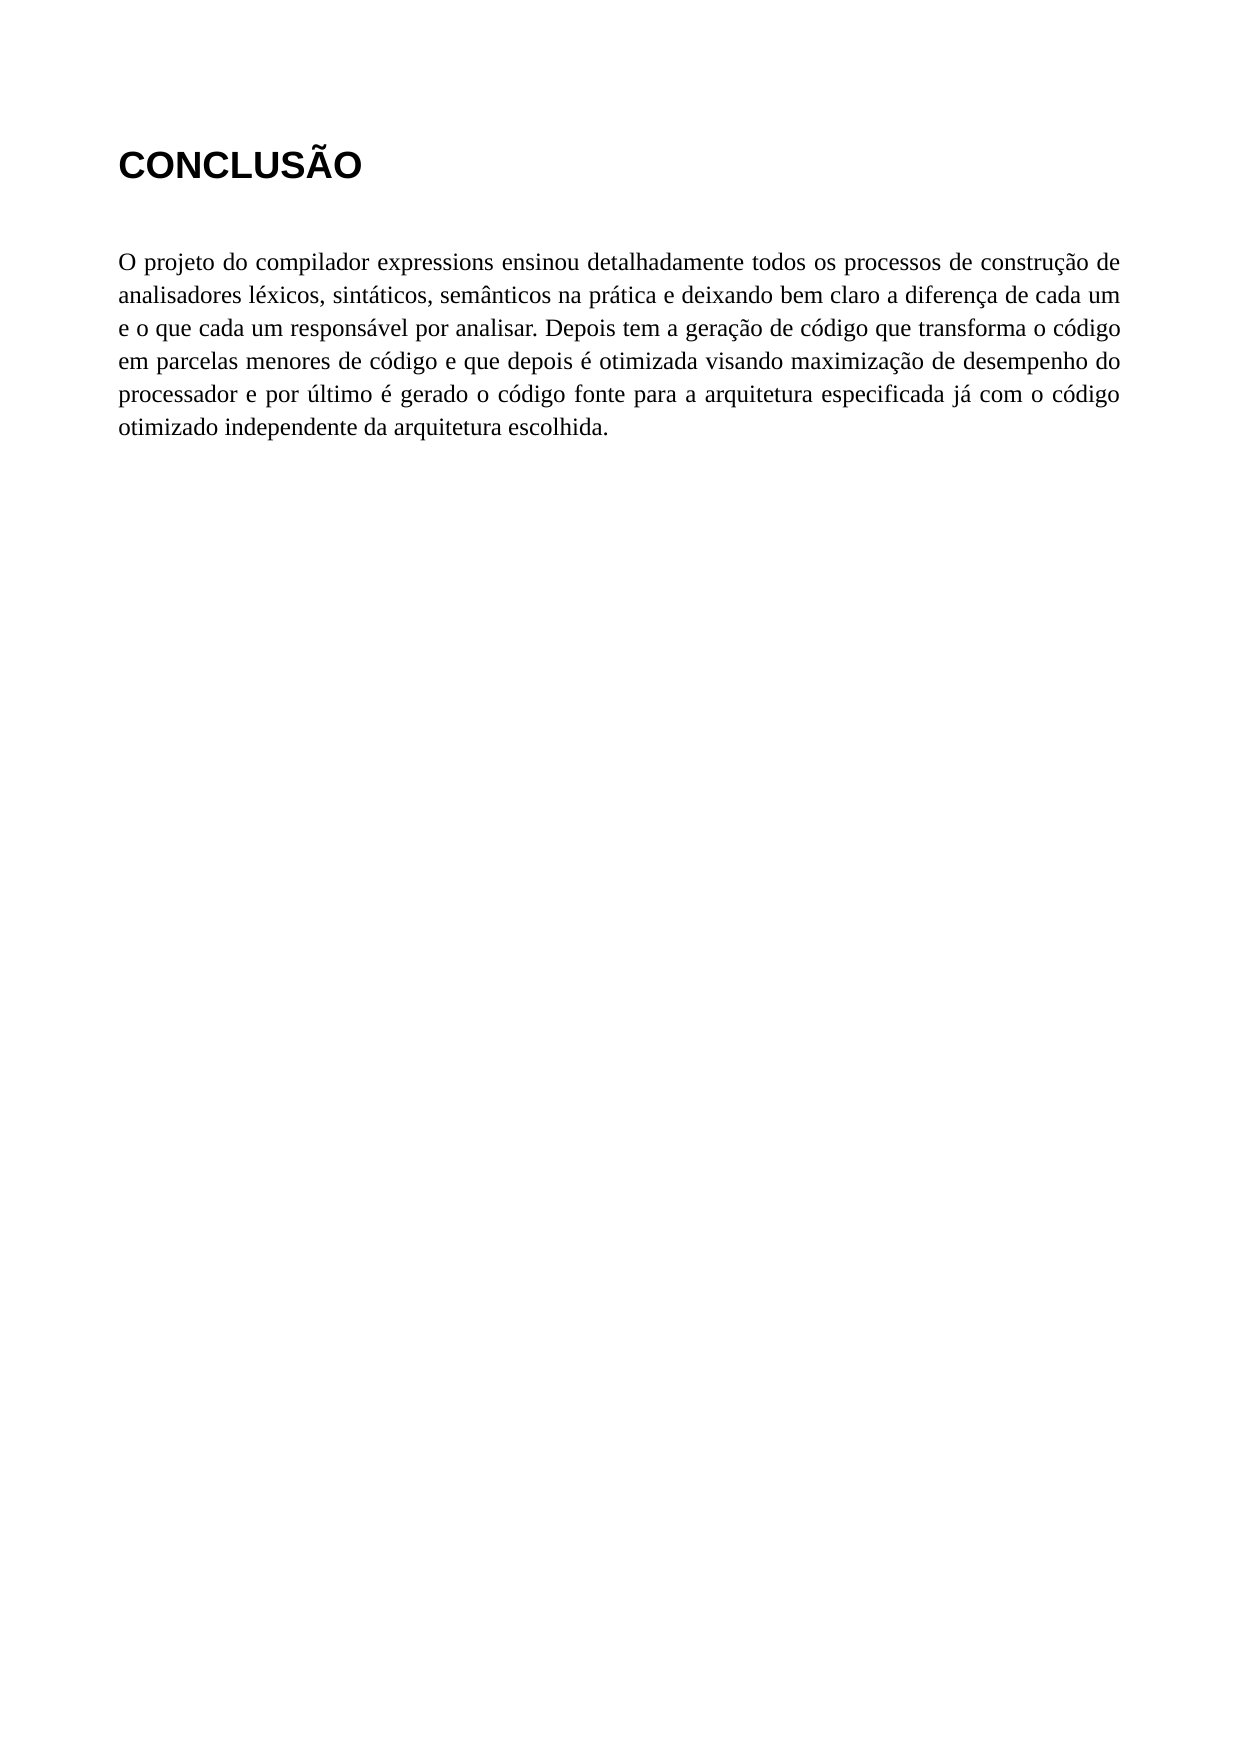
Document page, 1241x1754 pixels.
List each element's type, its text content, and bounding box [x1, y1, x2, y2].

subtitle CONCLUSÃO [118, 143, 1122, 187]
text O projeto do compilador expressions ensinou detalhadamente todos os processos de construção de analisadores léxicos, sintáticos, semânticos na prática e deixando bem claro a diferença de cada um e o que cada um responsável por analisar. Depois tem a geração de código que transforma o código em parcelas menores de código e que depois é otimizada visando maximização de desempenho do processador e por último é gerado o código fonte para a arquitetura especificada já com o código otimizado independente da arquitetura escolhida. [118, 247, 1122, 441]
